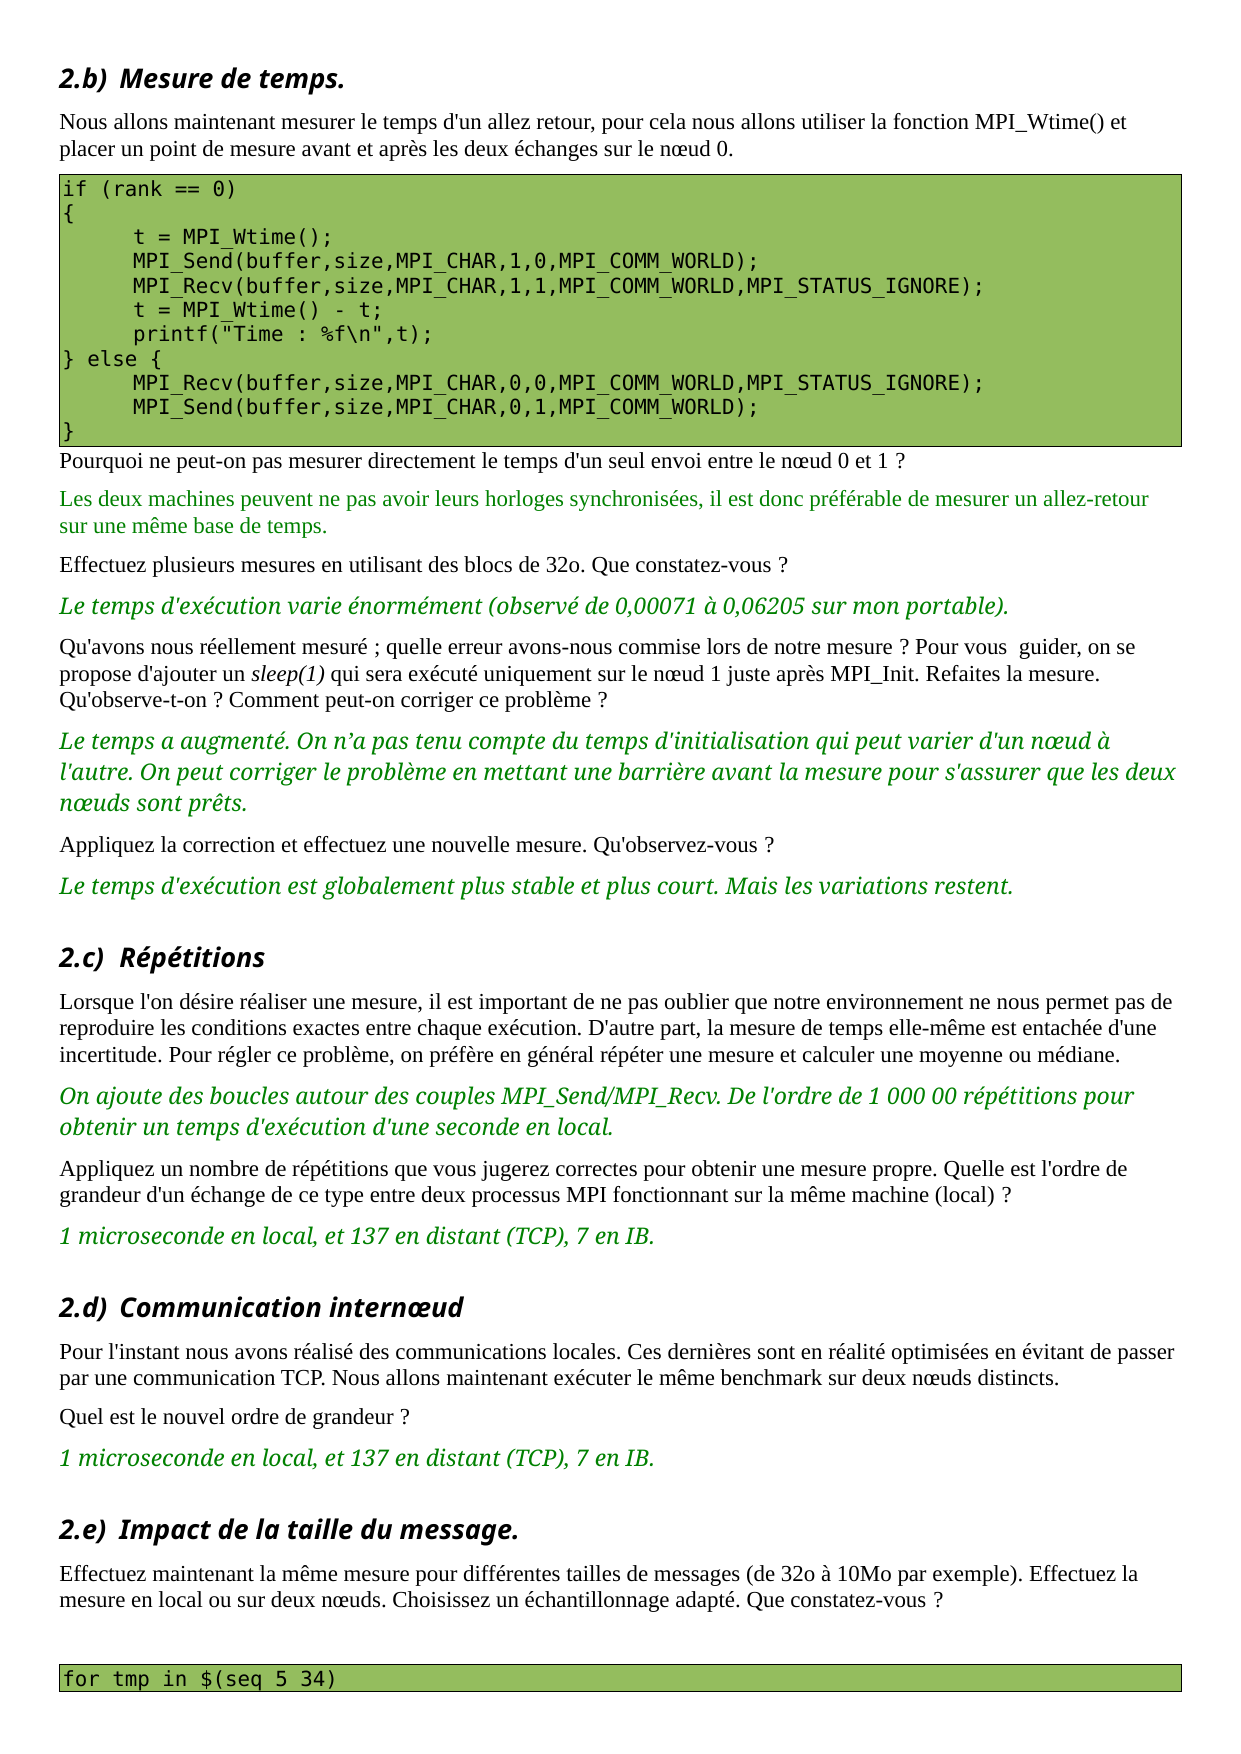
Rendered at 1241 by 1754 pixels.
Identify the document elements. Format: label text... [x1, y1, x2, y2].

subtitle Mesure de temps. [59, 59, 1181, 96]
text MPI_Recv(buffer,size,MPI_CHAR,1,1,MPI_COMM_WORLD,MPI_STATUS_IGNORE); [60, 271, 1181, 295]
text Appliquez la correction et effectuez une nouvelle mesure. Qu'observez-vous ? [59, 831, 1181, 857]
text for tmp in $(seq 5 34) [60, 1665, 1181, 1691]
text Pourquoi ne peut-on pas mesurer directement le temps d'un seul envoi entre le nœud 0 et 1 ? [59, 447, 1181, 473]
text Les deux machines peuvent ne pas avoir leurs horloges synchronisées, il est donc préférable de mesurer un allez-retour sur une même base de temps. [59, 486, 1181, 538]
text Nous allons maintenant mesurer le temps d'un allez retour, pour cela nous allons utiliser la fonction MPI_Wtime() et placer un point de mesure avant et après les deux échanges sur le nœud 0. [59, 108, 1181, 161]
text } [60, 416, 1181, 446]
text MPI_Send(buffer,size,MPI_CHAR,0,1,MPI_COMM_WORLD); [60, 392, 1181, 416]
text Appliquez un nombre de répétitions que vous jugerez correctes pour obtenir une mesure propre. Quelle est l'ordre de grandeur d'un échange de ce type entre deux processus MPI fonctionnant sur la même machine (local) ? [59, 1155, 1181, 1207]
text { [60, 198, 1181, 222]
text Qu'avons nous réellement mesuré ; quelle erreur avons-nous commise lors de notre mesure ? Pour vous guider, on se propose d'ajouter un sleep(1) qui sera exécuté uniquement sur le nœud 1 juste après MPI_Init. Refaites la mesure. Qu'observe-t-on ? Comment peut-on corriger ce problème ? [59, 633, 1181, 712]
text Pour l'instant nous avons réalisé des communications locales. Ces dernières sont en réalité optimisées en évitant de passer par une communication TCP. Nous allons maintenant exécuter le même benchmark sur deux nœuds distincts. [59, 1338, 1181, 1391]
text 1 microseconde en local, et 137 en distant (TCP), 7 en IB. [59, 1442, 1181, 1473]
text if (rank == 0) [60, 175, 1181, 198]
subtitle Communication internœud [59, 1289, 1181, 1326]
subtitle Impact de la taille du message. [59, 1511, 1181, 1548]
text Lorsque l'on désire réaliser une mesure, il est important de ne pas oublier que notre environnement ne nous permet pas de reproduire les conditions exactes entre chaque exécution. D'autre part, la mesure de temps elle-même est entachée d'une incertitude. Pour régler ce problème, on préfère en général répéter une mesure et calculer une moyenne ou médiane. [59, 988, 1181, 1067]
text Le temps a augmenté. On n’a pas tenu compte du temps d'initialisation qui peut varier d'un nœud à l'autre. On peut corriger le problème en mettant une barrière avant la mesure pour s'assurer que les deux nœuds sont prêts. [59, 725, 1181, 819]
text Quel est le nouvel ordre de grandeur ? [59, 1403, 1181, 1429]
text MPI_Recv(buffer,size,MPI_CHAR,0,0,MPI_COMM_WORLD,MPI_STATUS_IGNORE); [60, 368, 1181, 392]
text t = MPI_Wtime(); [60, 222, 1181, 246]
text Le temps d'exécution est globalement plus stable et plus court. Mais les variations restent. [59, 870, 1181, 901]
text MPI_Send(buffer,size,MPI_CHAR,1,0,MPI_COMM_WORLD); [60, 246, 1181, 271]
text t = MPI_Wtime() - t; [60, 295, 1181, 319]
subtitle Répétitions [59, 939, 1181, 976]
text Effectuez maintenant la même mesure pour différentes tailles de messages (de 32o à 10Mo par exemple). Effectuez la mesure en local ou sur deux nœuds. Choisissez un échantillonnage adapté. Que constatez-vous ? [59, 1560, 1181, 1613]
text 1 microseconde en local, et 137 en distant (TCP), 7 en IB. [59, 1220, 1181, 1251]
text Effectuez plusieurs mesures en utilisant des blocs de 32o. Que constatez-vous ? [59, 551, 1181, 577]
text Le temps d'exécution varie énormément (observé de 0,00071 à 0,06205 sur mon portable). [59, 589, 1181, 621]
text printf("Time : %f\n",t); [60, 319, 1181, 343]
text On ajoute des boucles autour des couples MPI_Send/MPI_Recv. De l'ordre de 1 000 00 répétitions pour obtenir un temps d'exécution d'une seconde en local. [59, 1080, 1181, 1142]
text } else { [60, 343, 1181, 368]
